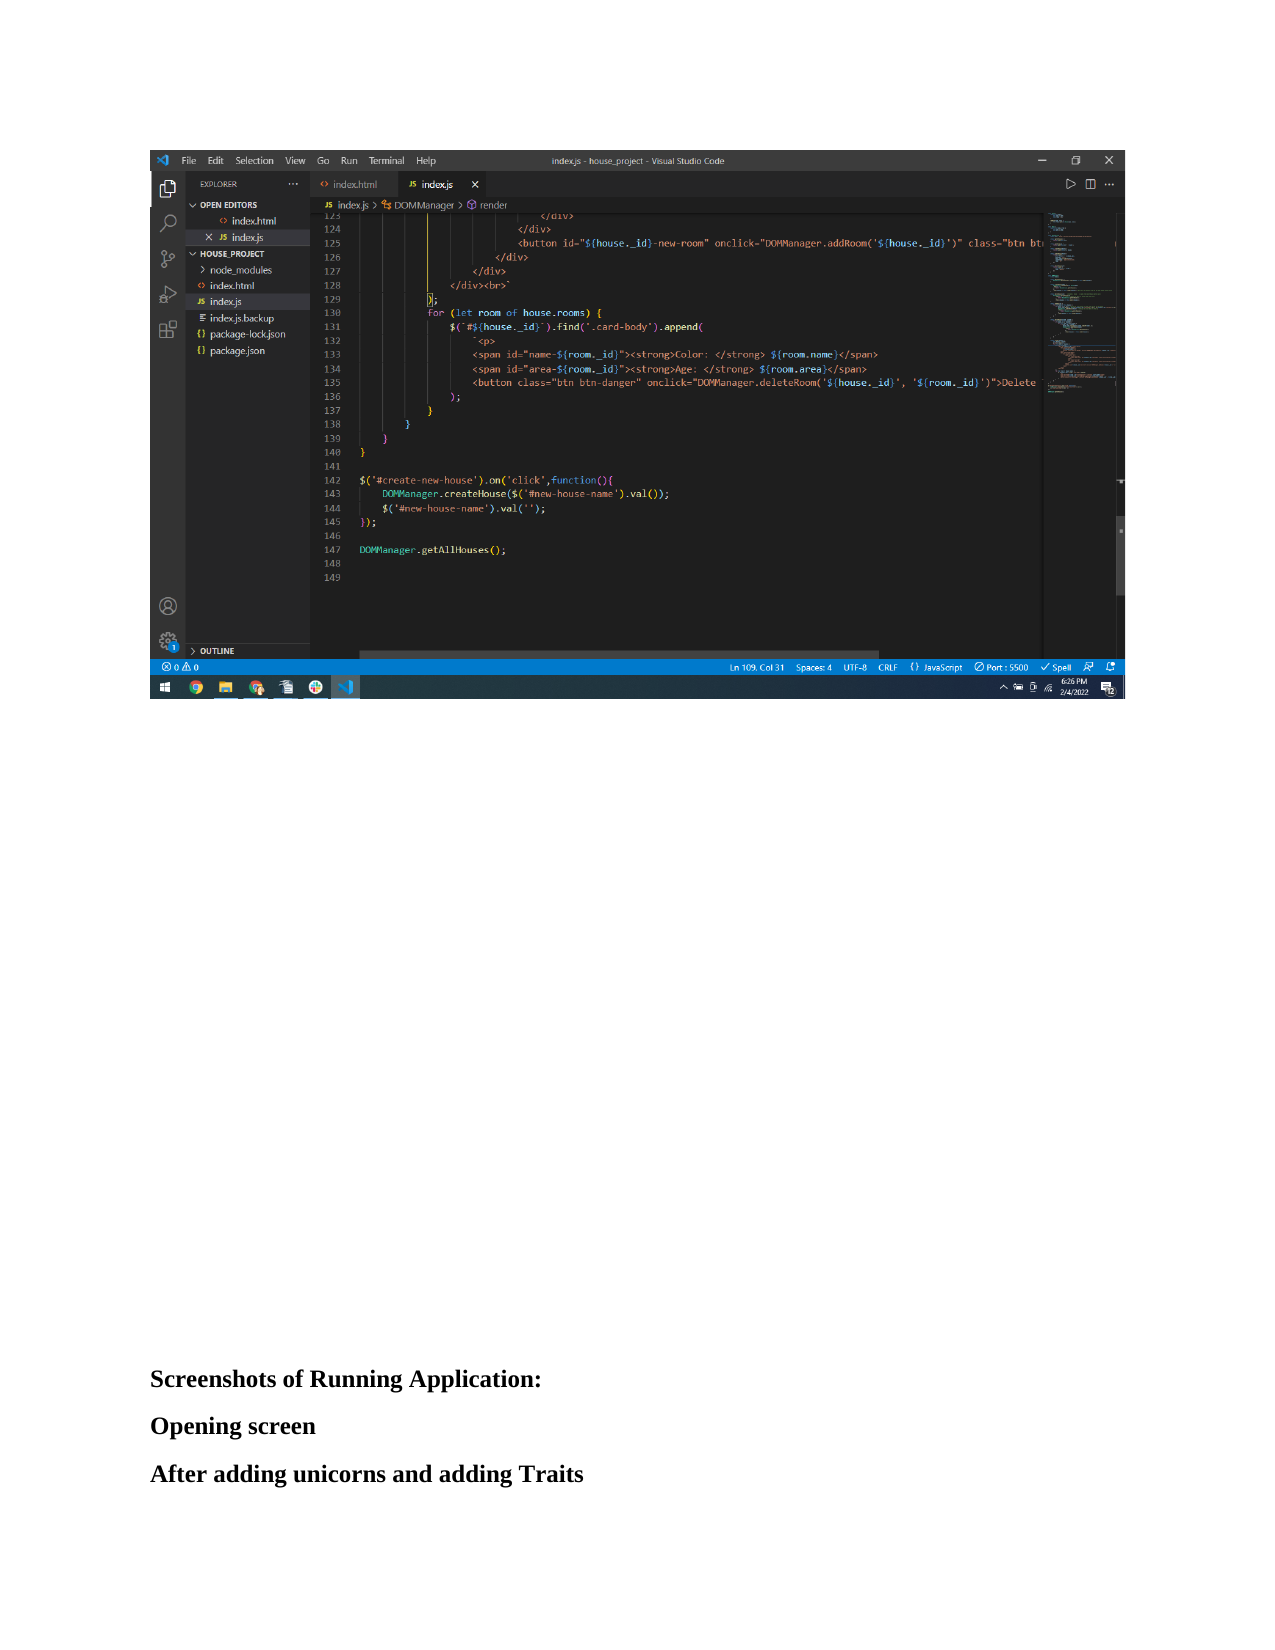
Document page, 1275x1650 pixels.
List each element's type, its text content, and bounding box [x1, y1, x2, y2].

text Screenshots of Running Application: [150, 1364, 1125, 1393]
text After adding unicorns and adding Traits [150, 1459, 1125, 1487]
text Opening screen [150, 1411, 1125, 1440]
picture [150, 150, 1125, 699]
